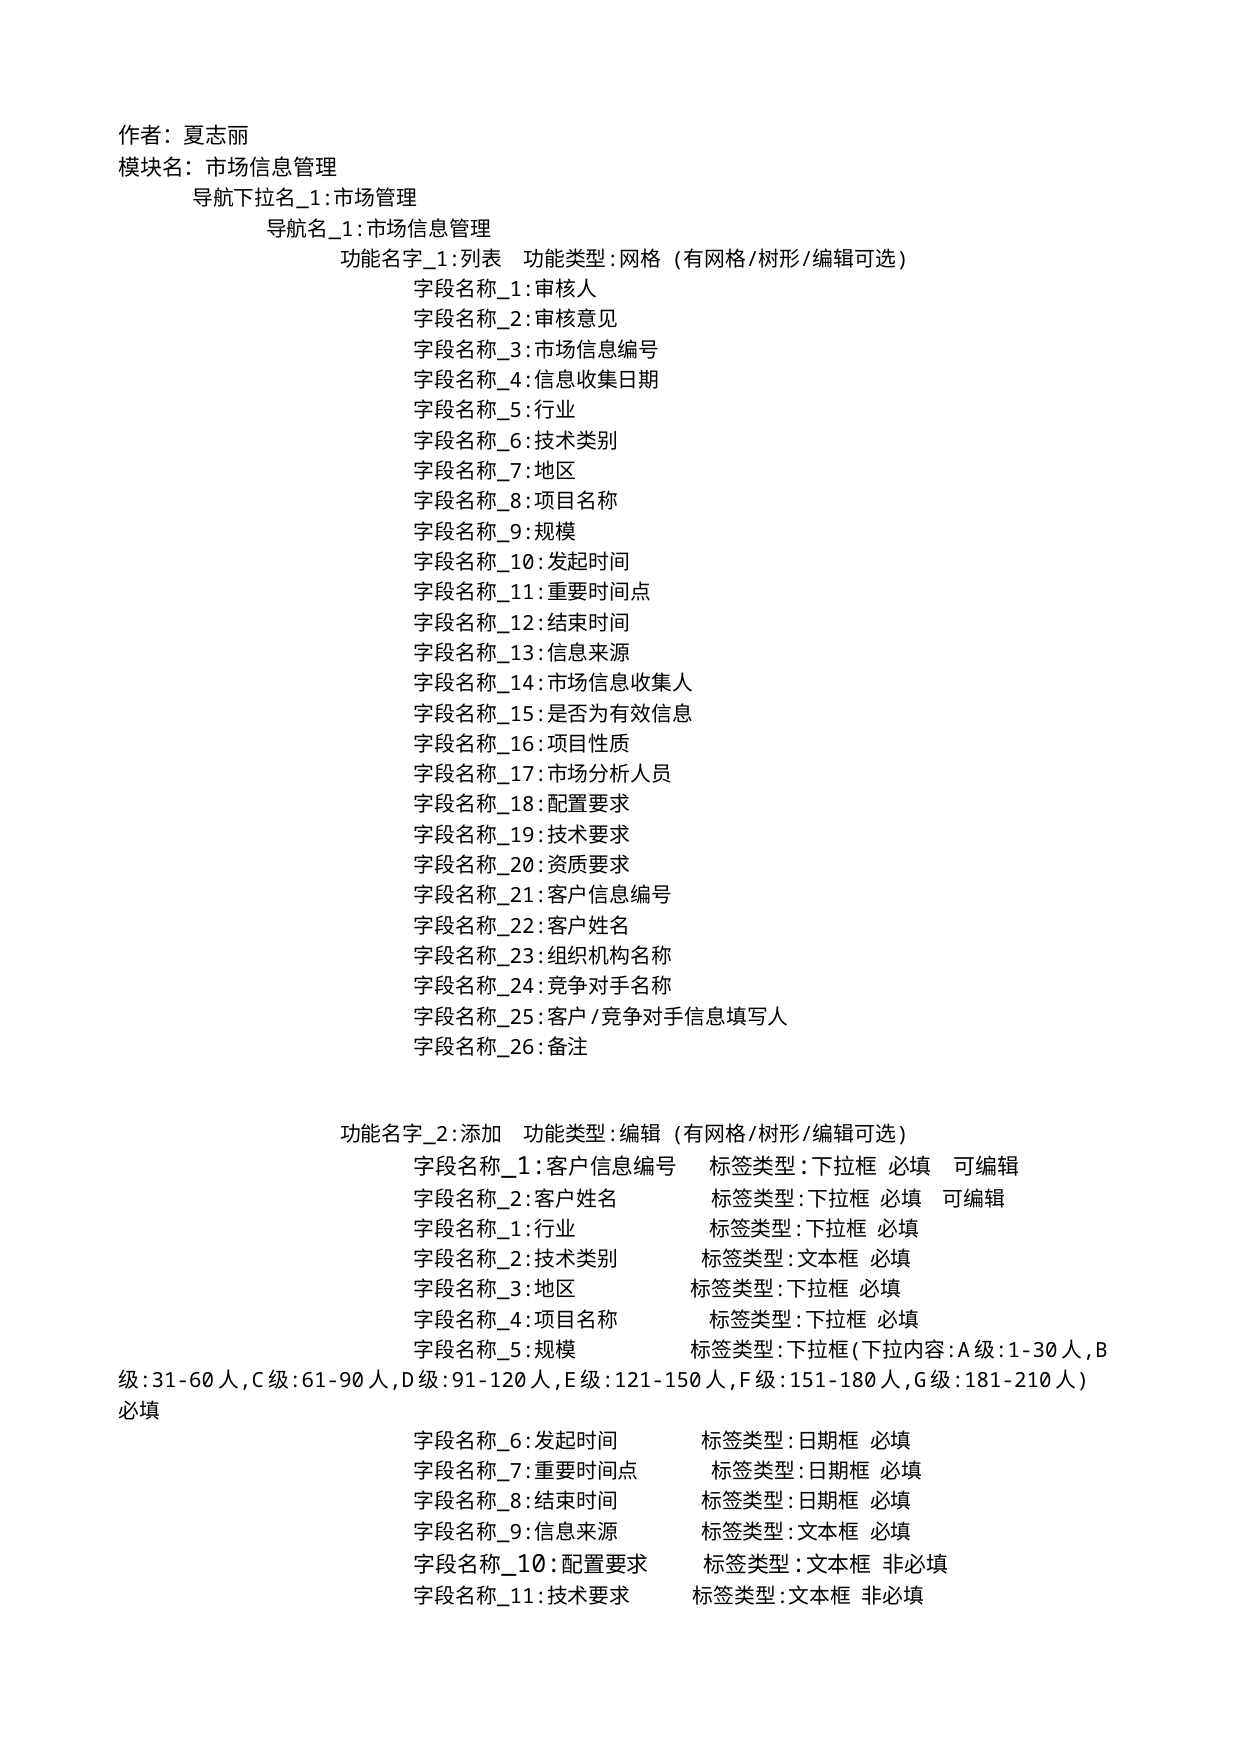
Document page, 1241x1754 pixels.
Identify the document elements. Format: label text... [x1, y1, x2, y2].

text 字段名称_22:客户姓名 [118, 909, 1122, 939]
text 字段名称_1:审核人 [118, 272, 1122, 303]
text 字段名称_4:信息收集日期 [118, 363, 1122, 394]
text 字段名称_21:客户信息编号 [118, 879, 1122, 909]
text 作者：夏志丽 [118, 118, 1122, 150]
text 字段名称_5:规模 标签类型:下拉框(下拉内容:A级:1-30人,B级:31-60人,C级:61-90人,D级:91-120人,E级:121-150人,F级:151-180人,G级:181-210人) 必填 [118, 1333, 1122, 1424]
text 字段名称_23:组织机构名称 [118, 939, 1122, 969]
text 字段名称_11:技术要求 标签类型:文本框 非必填 [118, 1579, 1122, 1610]
text 字段名称_8:项目名称 [118, 484, 1122, 515]
text 字段名称_26:备注 [118, 1030, 1122, 1061]
text 字段名称_6:技术类别 [118, 424, 1122, 454]
text 字段名称_4:项目名称 标签类型:下拉框 必填 [118, 1303, 1122, 1333]
text 字段名称_5:行业 [118, 394, 1122, 424]
text 字段名称_20:资质要求 [118, 848, 1122, 879]
text 字段名称_16:项目性质 [118, 727, 1122, 757]
text 字段名称_3:市场信息编号 [118, 333, 1122, 363]
text 字段名称_6:发起时间 标签类型:日期框 必填 [118, 1424, 1122, 1454]
text 字段名称_13:信息来源 [118, 636, 1122, 666]
text 字段名称_19:技术要求 [118, 818, 1122, 848]
text 字段名称_10:发起时间 [118, 545, 1122, 576]
text 功能名字_2:添加 功能类型:编辑 (有网格/树形/编辑可选) [118, 1117, 1122, 1148]
text 字段名称_14:市场信息收集人 [118, 666, 1122, 697]
text 模块名：市场信息管理 [118, 150, 1122, 181]
text 字段名称_2:技术类别 标签类型:文本框 必填 [118, 1242, 1122, 1273]
text 字段名称_17:市场分析人员 [118, 757, 1122, 788]
text 字段名称_10:配置要求 标签类型:文本框 非必填 [118, 1545, 1122, 1579]
text 字段名称_18:配置要求 [118, 788, 1122, 818]
text 字段名称_9:规模 [118, 515, 1122, 545]
text 字段名称_1:客户信息编号 标签类型:下拉框 必填 可编辑 [118, 1148, 1122, 1182]
text 字段名称_8:结束时间 标签类型:日期框 必填 [118, 1485, 1122, 1515]
text 字段名称_1:行业 标签类型:下拉框 必填 [118, 1212, 1122, 1242]
text 字段名称_12:结束时间 [118, 606, 1122, 636]
text 字段名称_24:竞争对手名称 [118, 969, 1122, 1000]
text 字段名称_3:地区 标签类型:下拉框 必填 [118, 1273, 1122, 1303]
text 导航名_1:市场信息管理 [118, 212, 1122, 242]
text 导航下拉名_1:市场管理 [118, 181, 1122, 212]
text 字段名称_11:重要时间点 [118, 576, 1122, 606]
text 功能名字_1:列表 功能类型:网格 (有网格/树形/编辑可选) [118, 242, 1122, 272]
text 字段名称_2:客户姓名 标签类型:下拉框 必填 可编辑 [118, 1182, 1122, 1212]
text 字段名称_2:审核意见 [118, 303, 1122, 333]
text 字段名称_7:地区 [118, 454, 1122, 484]
text 字段名称_25:客户/竞争对手信息填写人 [118, 1000, 1122, 1030]
text 字段名称_15:是否为有效信息 [118, 697, 1122, 727]
text 字段名称_9:信息来源 标签类型:文本框 必填 [118, 1515, 1122, 1545]
text 字段名称_7:重要时间点 标签类型:日期框 必填 [118, 1454, 1122, 1485]
